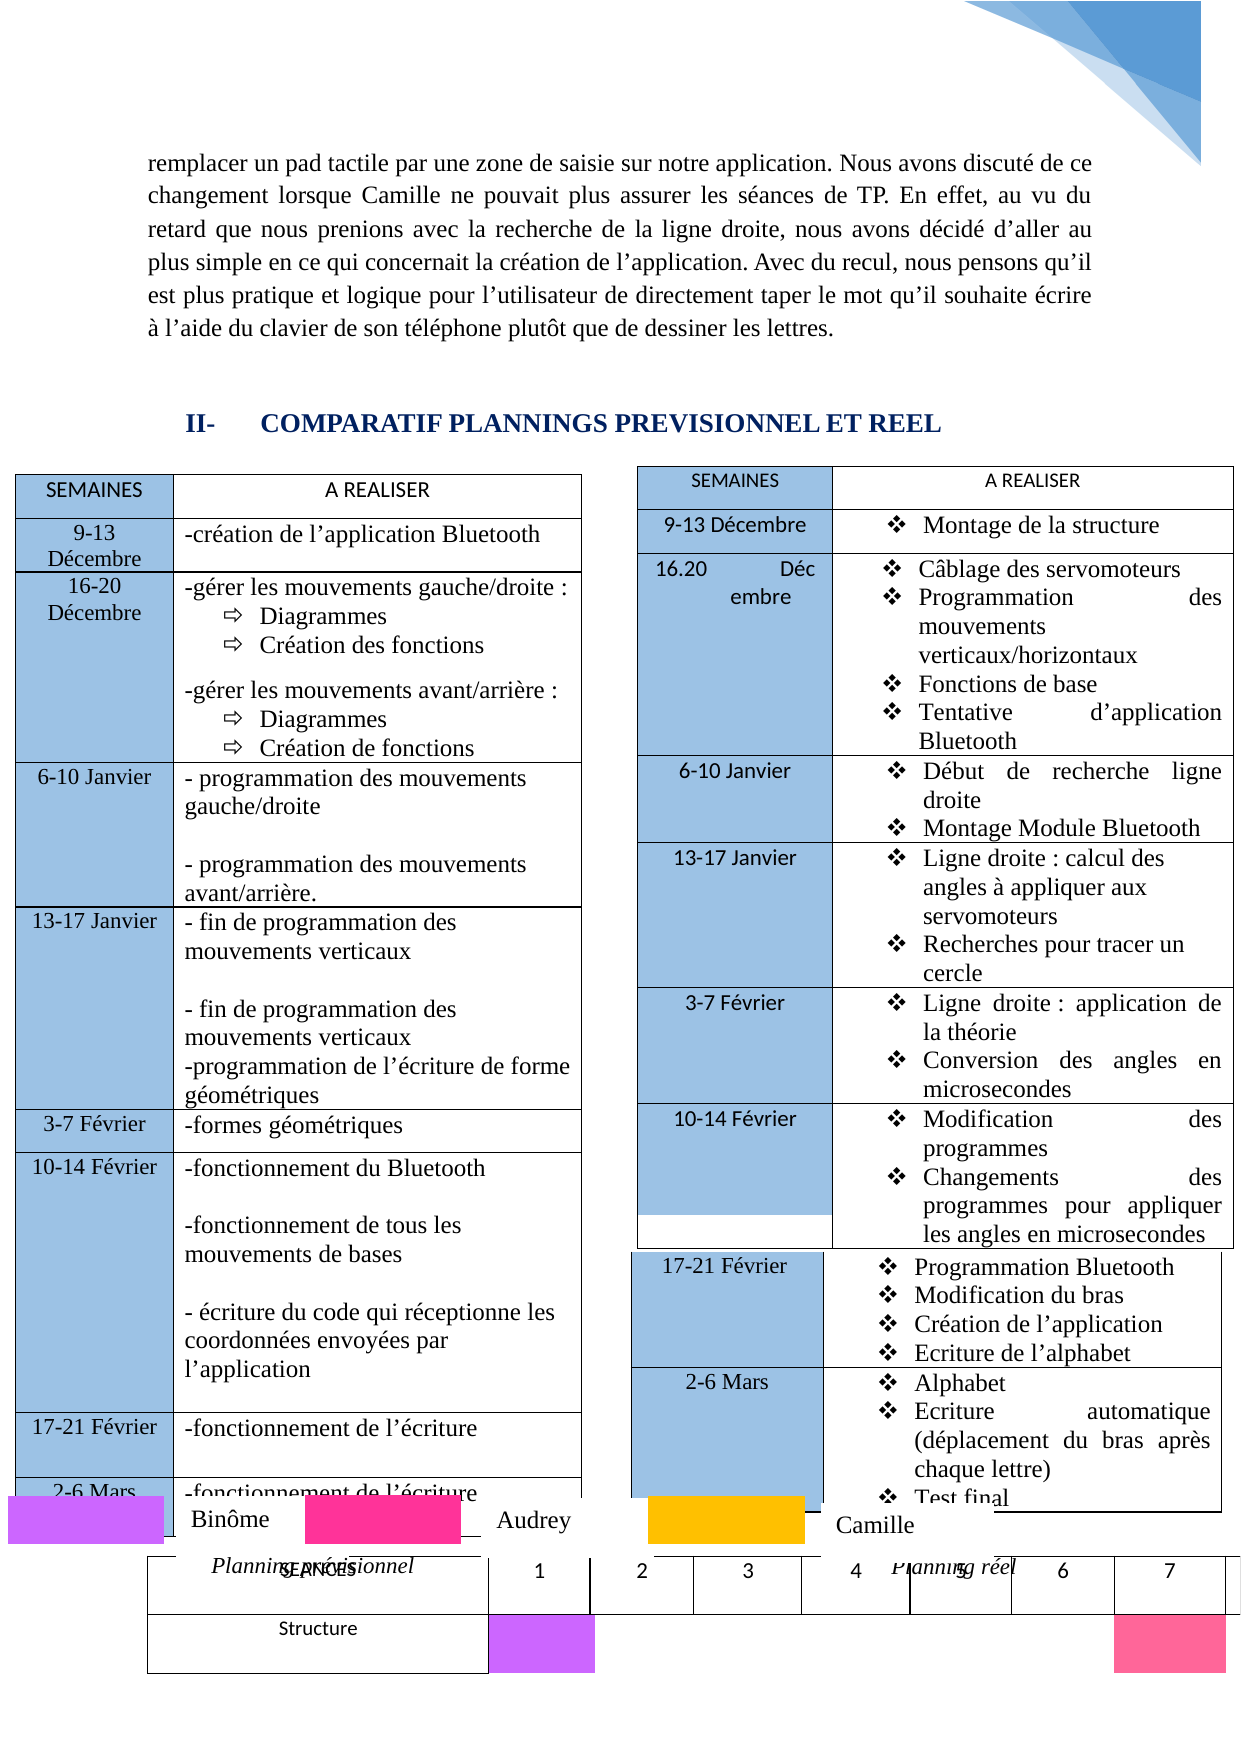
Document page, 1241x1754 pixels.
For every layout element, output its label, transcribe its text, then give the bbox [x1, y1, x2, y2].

table_header Programmation Bluetooth Modification du bras Création de l’application Ecriture de l’alphabet [824, 1252, 1221, 1367]
table_cell 6-10 Janvier [16, 763, 173, 906]
table_cell [595, 1615, 1114, 1673]
text Binôme [191, 1504, 305, 1533]
text Planning réel [1012, 1557, 1114, 1579]
table_header 5 [911, 1596, 1011, 1614]
table_header SEANCES [148, 1599, 488, 1614]
table_cell 17-21 Février [16, 1413, 173, 1477]
table_cell - fin de programmation des mouvements verticaux - fin de programmation des mouvements verticaux -programmation de l’écriture de forme géométriques [174, 908, 581, 1109]
table_header 17-21 Février [632, 1252, 823, 1367]
table_cell -fonctionnement de l’écriture [174, 1413, 581, 1477]
table_cell Alphabet Ecriture automatique (déplacement du bras après chaque lettre) Test final [824, 1368, 1221, 1511]
table_cell [1114, 1615, 1226, 1673]
text Planning réel [1115, 1557, 1131, 1579]
table_cell - programmation des mouvements gauche/droite - programmation des mouvements avant/arrière. [174, 763, 581, 906]
table_header 6 [1012, 1596, 1114, 1614]
table_header 2 [591, 1558, 693, 1614]
table_cell 10-14 Février [638, 1104, 832, 1215]
table_cell -gérer les mouvements gauche/droite : Diagrammes Création des fonctions -gérer les mouvements avant/arrière : Diagrammes Création de fonctions [174, 573, 581, 762]
table_header 7 [1115, 1558, 1225, 1614]
table_header A REALISER [174, 475, 581, 518]
text Planning réel [802, 1557, 909, 1579]
table_header SEMAINES [638, 467, 832, 509]
text Voici notre répartition du travail effectué [481, 1498, 654, 1558]
text Planning réel [969, 1557, 1011, 1579]
table_cell Début de recherche ligne droite Montage Module Bluetooth [833, 756, 1233, 842]
table_cell Câblage des servomoteurs Programmation des mouvements verticaux/horizontaux Fonctions de base Tentative d’application Bluetooth [833, 554, 1233, 755]
table_cell -fonctionnement du Bluetooth -fonctionnement de tous les mouvements de bases - écriture du code qui réceptionne les coordonnées envoyées par l’application [174, 1153, 581, 1412]
text Voici notre répartition du travail effectué [821, 1503, 994, 1563]
table_cell Ligne droite : application de la théorie Conversion des angles en microsecondes [833, 988, 1233, 1103]
table_cell Ligne droite : calcul des angles à appliquer aux servomoteurs Recherches pour tracer un cercle [833, 843, 1233, 987]
table_cell 16-20 Décembre [16, 573, 173, 762]
table_header 3 [694, 1558, 801, 1614]
table_cell 13-17 Janvier [638, 843, 832, 987]
table_header 1 [489, 1558, 589, 1614]
table_cell 13-17 Janvier [16, 908, 173, 1109]
table_cell Montage de la structure [833, 510, 1233, 553]
text Audrey [496, 1505, 639, 1534]
table_cell [489, 1615, 595, 1673]
table_header SEMAINES [16, 475, 173, 518]
table_header A REALISER [833, 467, 1233, 509]
table_cell 3-7 Février [638, 988, 832, 1103]
table_cell -formes géométriques [174, 1110, 581, 1152]
text Voici notre répartition du travail effectué [176, 1496, 349, 1557]
text Planning réel [911, 1563, 964, 1579]
table_cell [1226, 1615, 1240, 1673]
table_cell Décembre [638, 554, 832, 755]
table_header 8 [1226, 1558, 1240, 1614]
table_header 4 [802, 1596, 909, 1614]
text Planning réel [779, 1557, 801, 1579]
table_cell 3-7 Février [16, 1110, 173, 1152]
table_cell 9-13 Décembre [16, 519, 173, 571]
text [140, 1552, 176, 1578]
text remplacer un pad tactile par une zone de saisie sur notre application. Nous avons discuté de ce changement lorsque Camille ne pouvait plus assurer les séances de TP. En effet, au vu du retard que nous prenions avec la recherche de la ligne droite, nous avons décidé d’aller au plus simple en ce qui concernait la création de l’application. Avec du recul, nous pensons qu’il est plus pratique et logique pour l’utilisateur de directement taper le mot qu’il souhaite écrire à l’aide du clavier de son téléphone plutôt que de dessiner les lettres. [148, 148, 1093, 341]
text [349, 1552, 481, 1556]
table_cell -fonctionnement de l’écriture [174, 1478, 581, 1536]
table_cell 2-6 Mars [632, 1368, 823, 1511]
text Planning prévisionnel [148, 1557, 488, 1578]
table_cell 9-13 Décembre [638, 510, 832, 553]
table_cell 6-10 Janvier [638, 756, 832, 842]
table_cell 2-6 Mars [16, 1478, 173, 1536]
text Camille [836, 1510, 979, 1539]
table_cell -création de l’application Bluetooth [174, 519, 581, 571]
table_cell 10-14 Février [16, 1153, 173, 1412]
table_cell Modification des programmes Changements des programmes pour appliquer les angles en microsecondes [833, 1104, 1233, 1215]
list COMPARATIF PLANNINGS PREVISIONNEL ET REEL [185, 407, 1093, 438]
table_cell Structure [148, 1615, 488, 1673]
